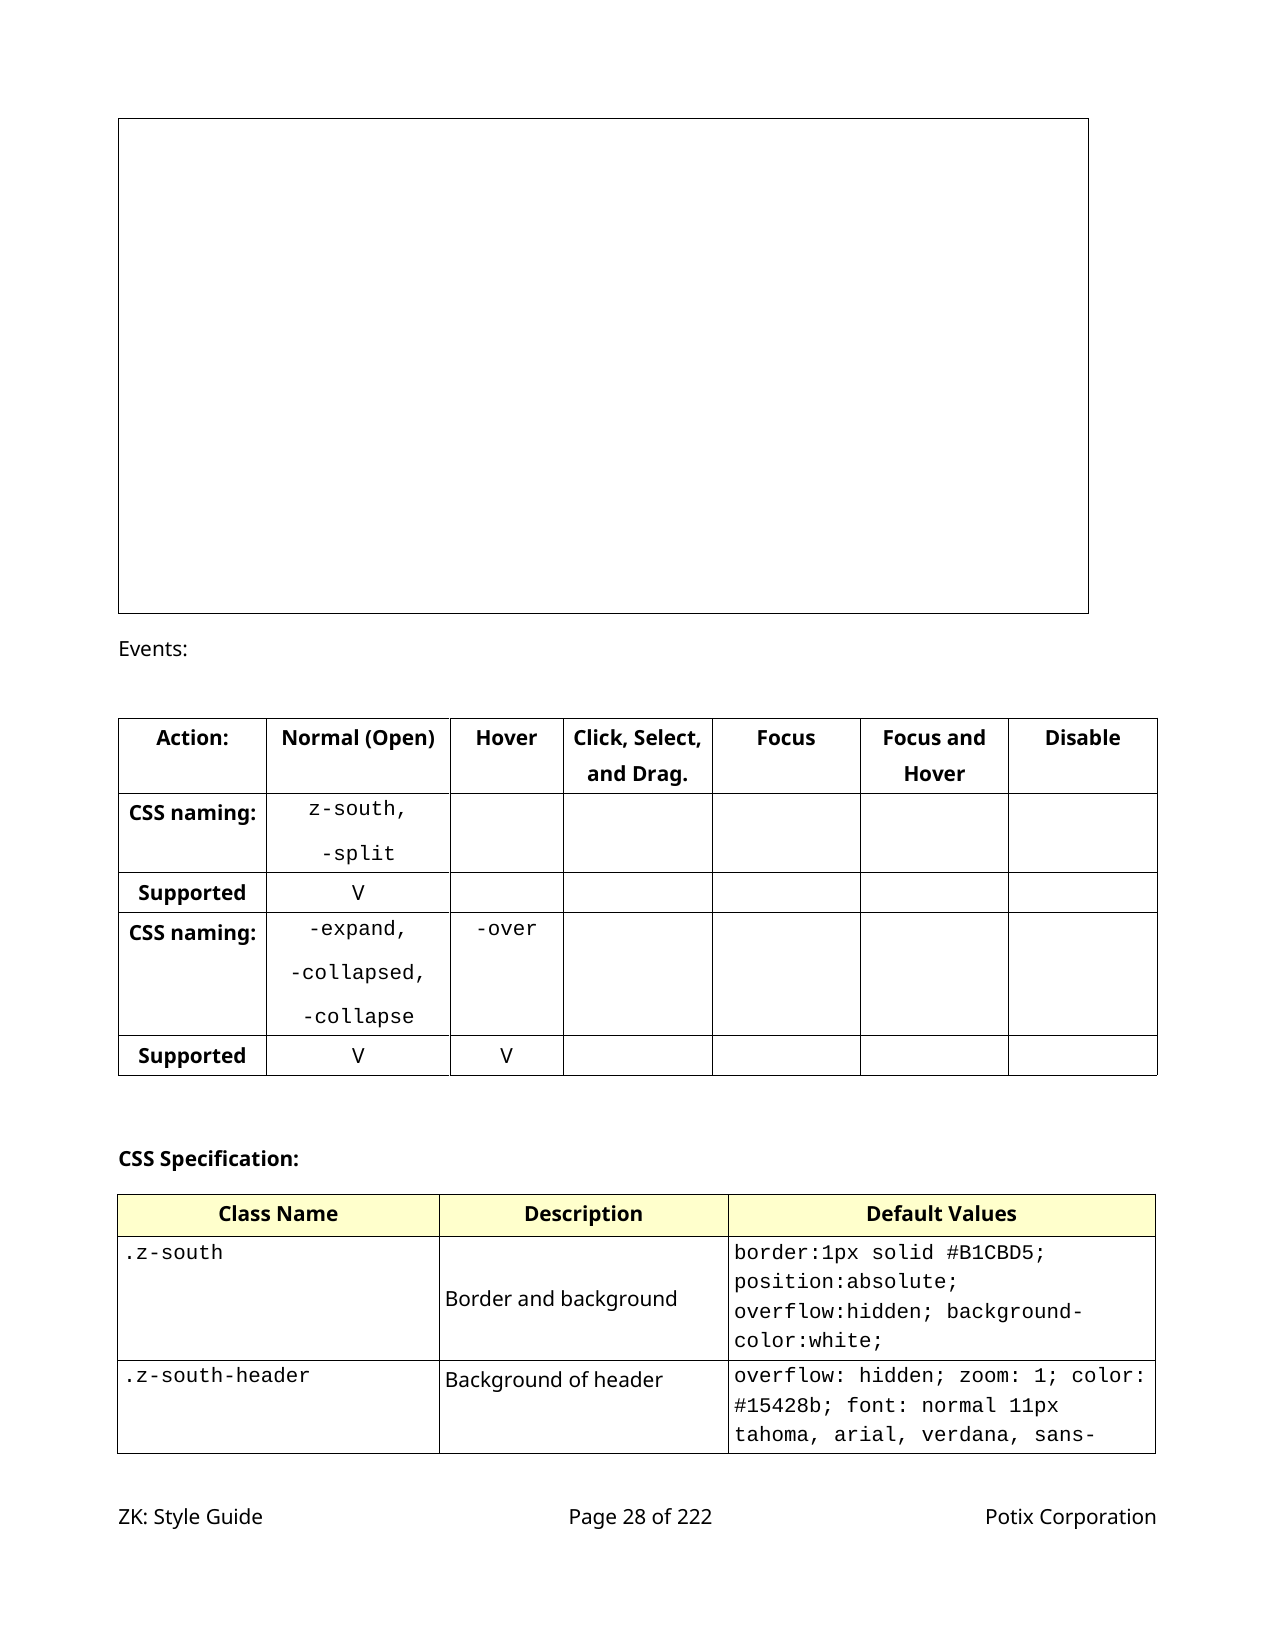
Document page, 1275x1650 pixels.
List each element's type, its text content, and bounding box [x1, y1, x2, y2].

table_cell [713, 873, 860, 912]
table_cell Supported [119, 873, 266, 912]
table_cell V [267, 873, 449, 912]
table_header Focus [713, 719, 860, 793]
table_header Normal (Open) [267, 719, 449, 793]
table_cell [564, 1036, 712, 1075]
table_header Class Name [118, 1195, 439, 1236]
table_cell [861, 794, 1008, 872]
table_cell [861, 1036, 1008, 1075]
table_cell [564, 913, 712, 1035]
table_cell z-south, -split [267, 794, 449, 872]
table_cell [713, 794, 860, 872]
table_cell CSS naming: [119, 913, 266, 1035]
table_cell [1009, 873, 1157, 912]
table_cell [1009, 794, 1157, 872]
table_header Default Values [729, 1195, 1155, 1236]
table_cell Background of header [440, 1361, 728, 1453]
table_cell [713, 1036, 860, 1075]
table_cell [713, 913, 860, 1035]
table_cell Supported [119, 1036, 266, 1075]
table_cell [451, 794, 563, 872]
table_cell -expand, -collapsed, -collapse [267, 913, 449, 1035]
table_cell [564, 873, 712, 912]
table_cell Border and background [440, 1237, 728, 1360]
table_cell .z-south-header [118, 1361, 439, 1453]
table_cell [861, 873, 1008, 912]
table_cell [861, 913, 1008, 1035]
table_cell [451, 873, 563, 912]
table_cell CSS naming: [119, 794, 266, 872]
table_header Description [440, 1195, 728, 1236]
table_header Disable [1009, 719, 1157, 793]
text CSS Specification: [118, 1144, 1157, 1173]
table_header Click, Select, and Drag. [564, 719, 712, 793]
table_cell V [267, 1036, 449, 1075]
table_cell [1009, 1036, 1157, 1075]
table_cell [1009, 913, 1157, 1035]
table_cell [119, 119, 1088, 613]
table_cell .z-south [118, 1237, 439, 1360]
table_header Action: [119, 719, 266, 793]
table_header Focus and Hover [861, 719, 1008, 793]
table_cell -over [451, 913, 563, 1035]
table_cell overflow: hidden; zoom: 1; color: #15428b; font: normal 11px tahoma, arial, verdana, sans- [729, 1361, 1155, 1453]
text Events: [118, 634, 1157, 697]
table_cell [564, 794, 712, 872]
table_cell border:1px solid #B1CBD5; position:absolute; overflow:hidden; background-color:white; [729, 1237, 1155, 1360]
table_header Hover [451, 719, 563, 793]
table_cell V [451, 1036, 563, 1075]
